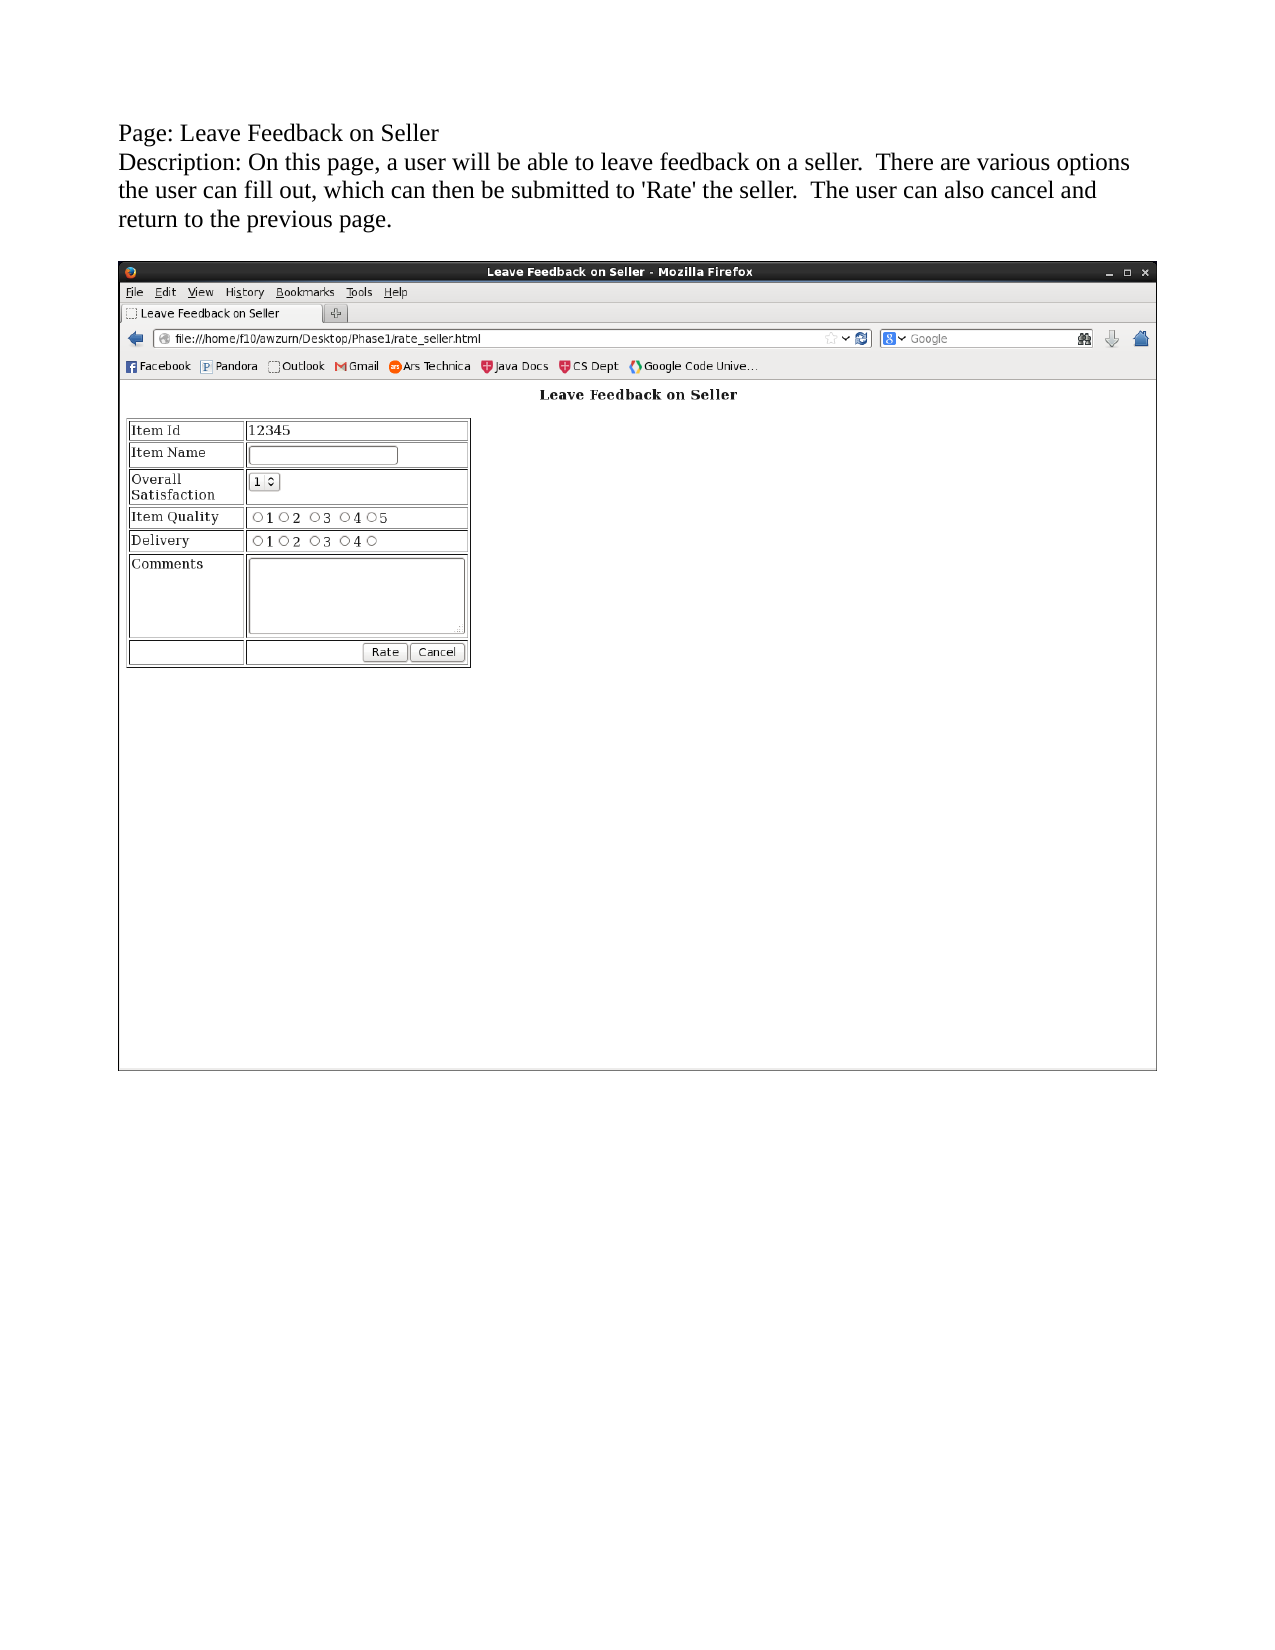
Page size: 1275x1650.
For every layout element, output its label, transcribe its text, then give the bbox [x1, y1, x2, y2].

text Description: On this page, a user will be able to leave feedback on a seller. There are various options the user can fill out, which can then be submitted to 'Rate' the seller. The user can also cancel and return to the previous page. [118, 147, 1157, 233]
text Page: Leave Feedback on Seller [118, 118, 1157, 147]
picture [118, 261, 1157, 1071]
